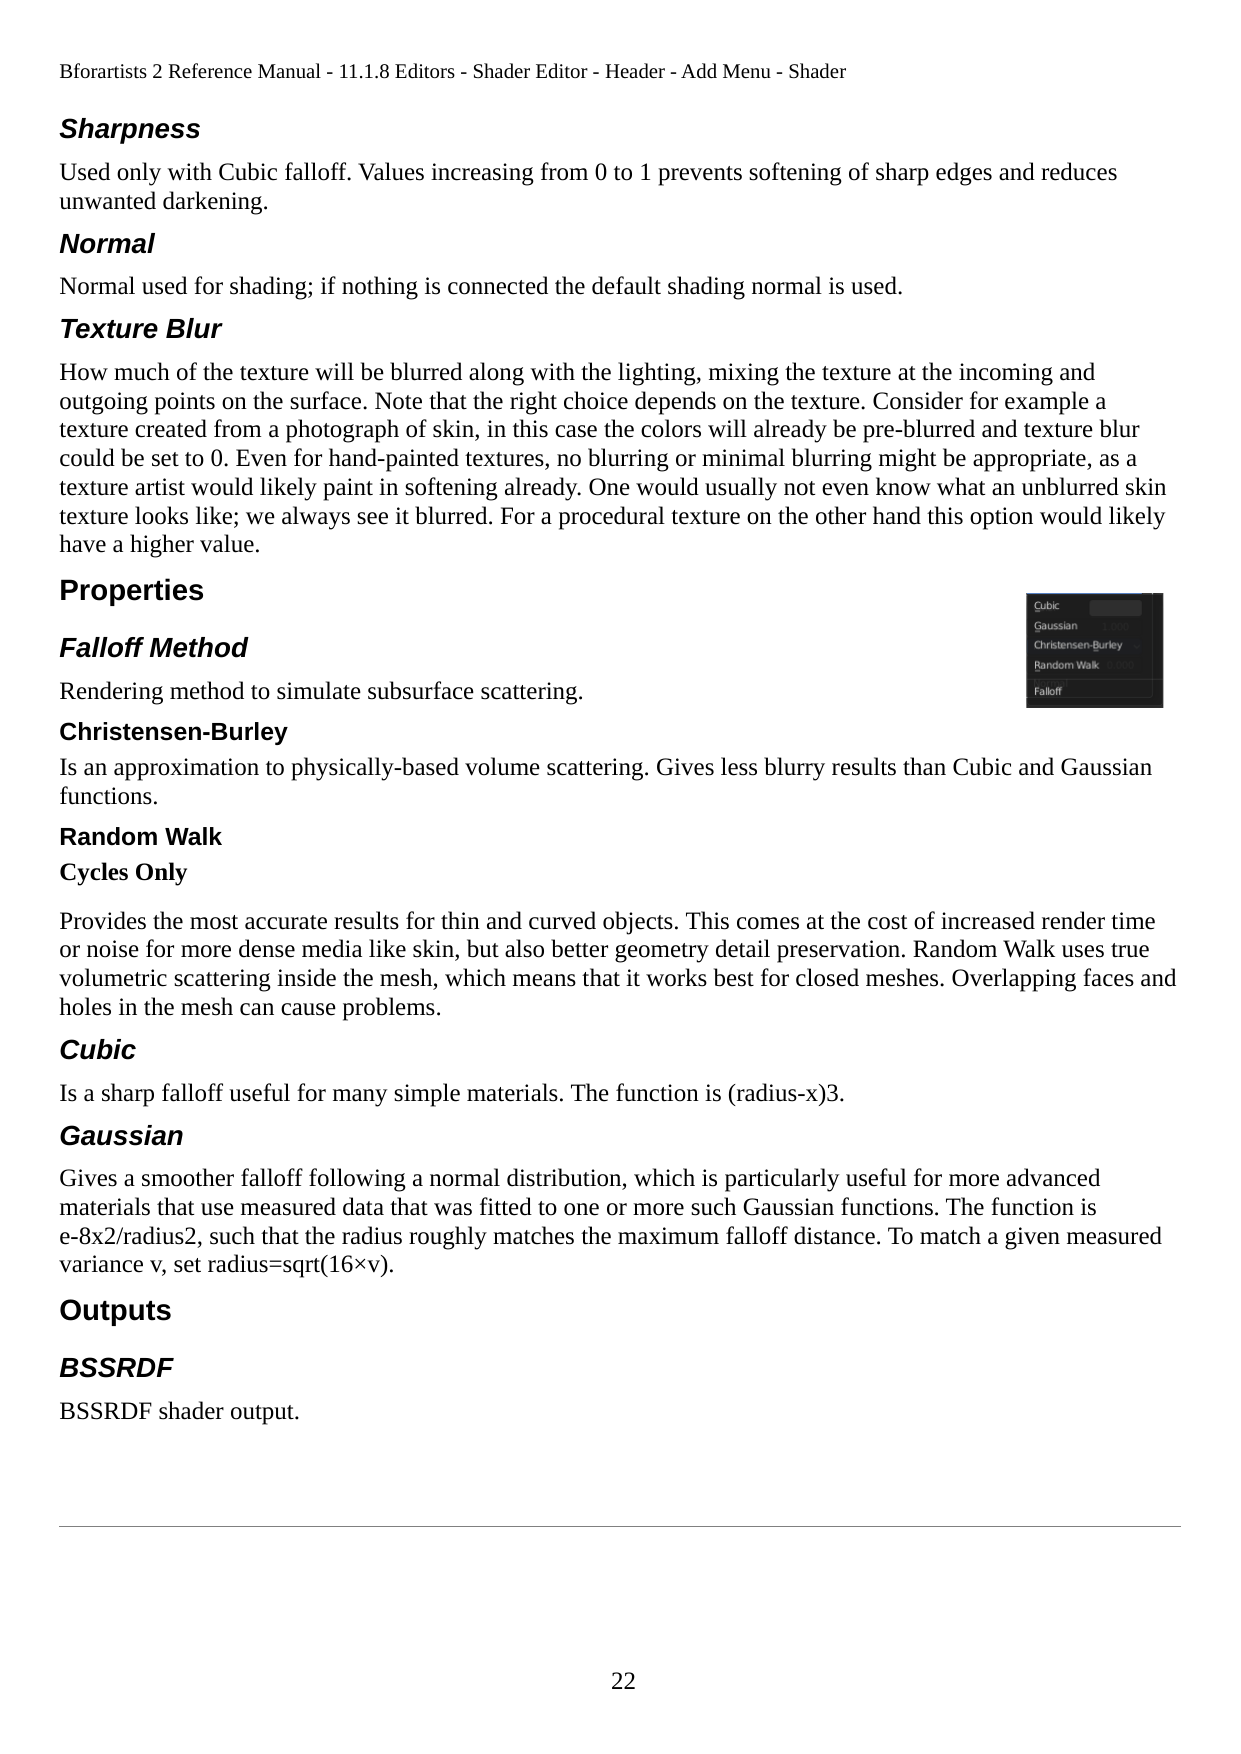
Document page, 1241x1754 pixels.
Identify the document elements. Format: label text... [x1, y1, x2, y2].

text Normal used for shading; if nothing is connected the default shading normal is used. [59, 271, 1181, 300]
subtitle Cubic [59, 1033, 1181, 1065]
subtitle Sharpness [59, 113, 1181, 144]
text Is an approximation to physically-based volume scattering. Gives less blurry results than Cubic and Gaussian functions. [59, 752, 1181, 809]
subtitle Random Walk [59, 822, 1181, 851]
text How much of the texture will be blurred along with the lighting, mixing the texture at the incoming and outgoing points on the surface. Note that the right choice depends on the texture. Consider for example a texture created from a photograph of skin, in this case the colors will already be pre-blurred and texture blur could be set to 0. Even for hand-painted textures, no blurring or minimal blurring might be appropriate, as a texture artist would likely paint in softening already. One would usually not even know what an unblurred skin texture looks like; we always see it blurred. For a procedural texture on the other hand this option would likely have a higher value. [59, 357, 1181, 558]
subtitle Normal [59, 227, 1181, 259]
subtitle Gaussian [59, 1119, 1181, 1151]
subtitle Falloff Method [59, 632, 1026, 663]
text Used only with Cubic falloff. Values increasing from 0 to 1 prevents softening of sharp edges and reduces unwanted darkening. [59, 157, 1181, 214]
subtitle Christensen-Burley [59, 717, 1181, 746]
subtitle Properties [59, 573, 1181, 607]
subtitle BSSRDF [59, 1352, 1181, 1383]
subtitle Texture Blur [59, 313, 1181, 344]
text Cycles Only [59, 857, 1181, 886]
picture [1026, 593, 1164, 708]
text Gives a smoother falloff following a normal distribution, which is particularly useful for more advanced materials that use measured data that was fitted to one or more such Gaussian functions. The function is e-8x2/radius2, such that the radius roughly matches the maximum falloff distance. To match a given measured variance v, set radius=sqrt(16×v). [59, 1163, 1181, 1278]
subtitle [1164, 632, 1181, 663]
text BSSRDF shader output. [59, 1396, 1181, 1425]
text Rendering method to simulate subsurface scattering. [59, 676, 1026, 705]
text Is a sharp falloff useful for many simple materials. The function is (radius-x)3. [59, 1078, 1181, 1106]
subtitle Outputs [59, 1293, 1181, 1327]
text Provides the most accurate results for thin and curved objects. This comes at the cost of increased render time or noise for more dense media like skin, but also better geometry detail preservation. Random Walk uses true volumetric scattering inside the mesh, which means that it works best for closed meshes. Overlapping faces and holes in the mesh can cause problems. [59, 906, 1181, 1021]
